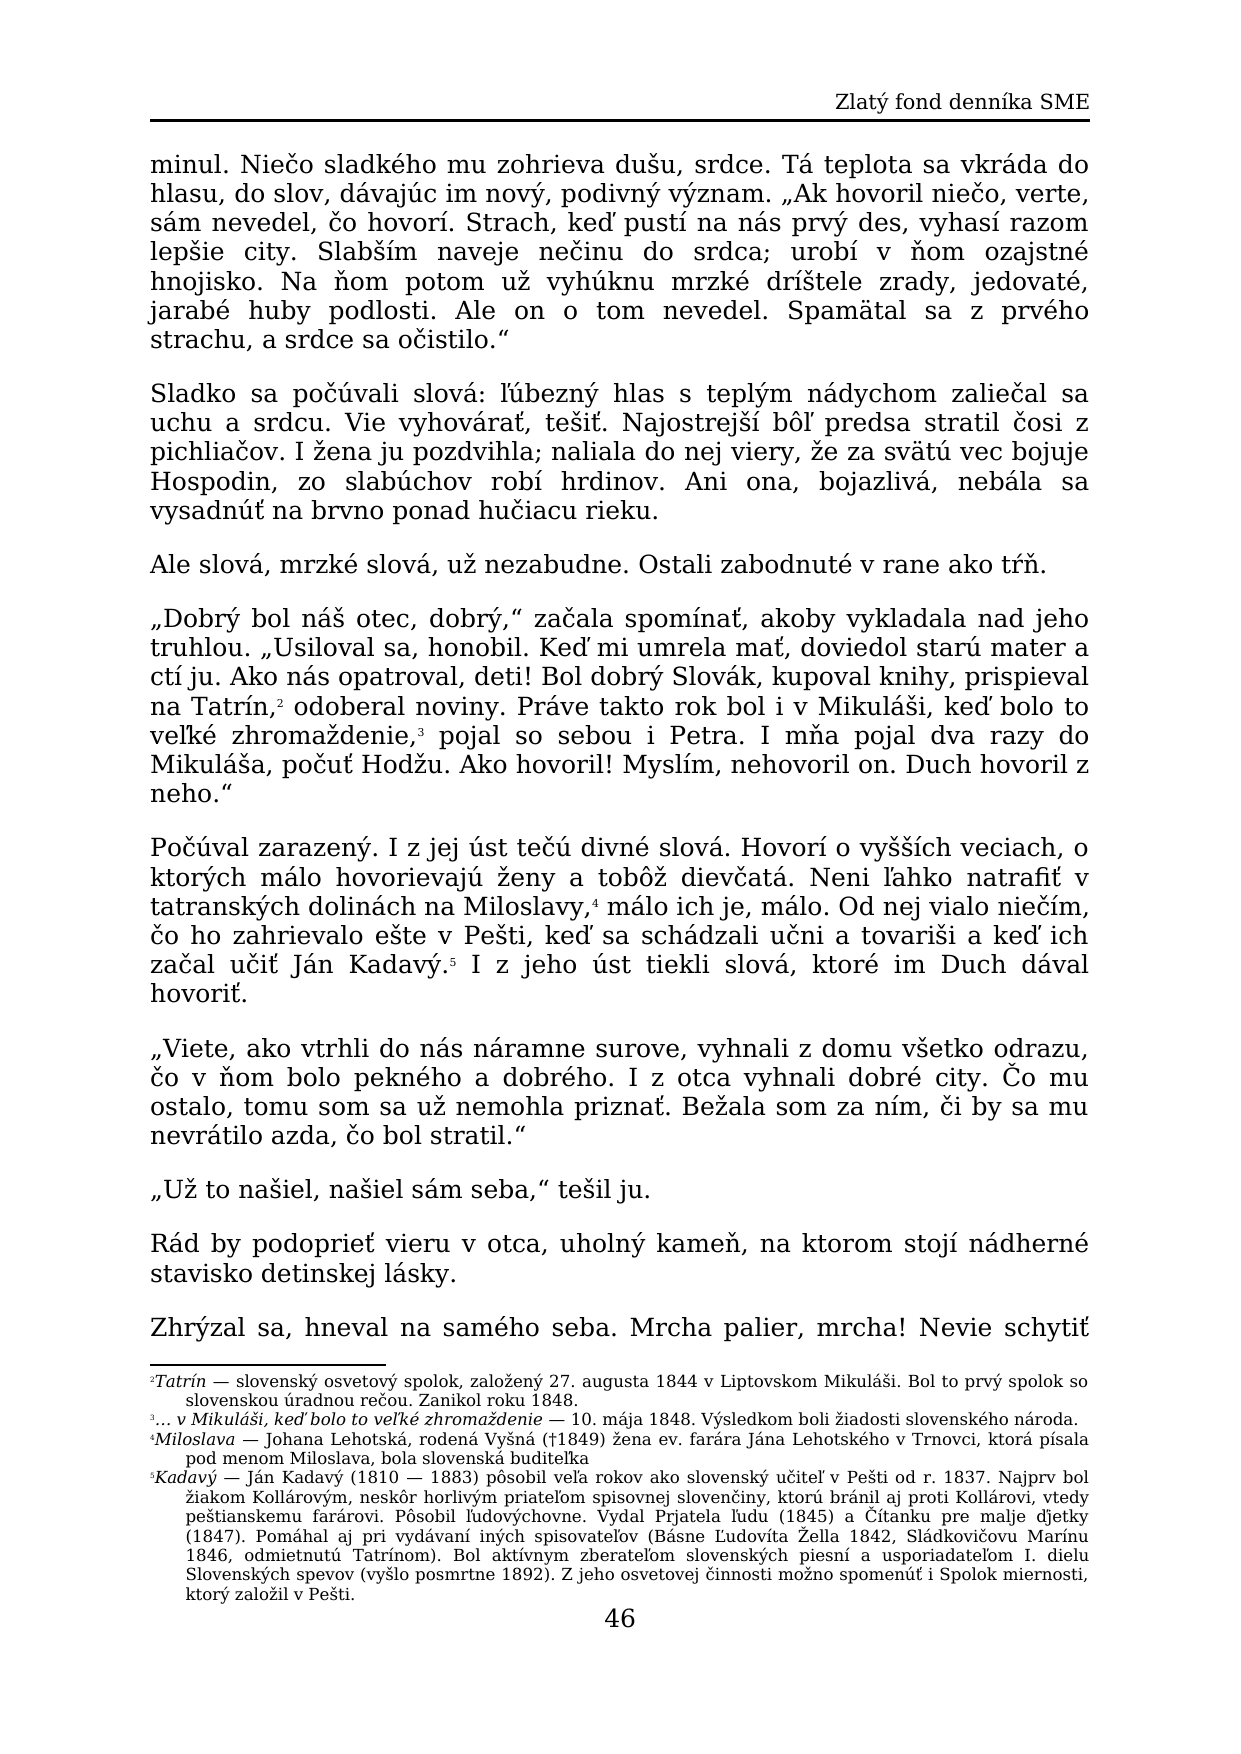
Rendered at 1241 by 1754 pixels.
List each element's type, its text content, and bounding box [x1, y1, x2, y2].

text 4Miloslava — Johana Lehotská, rodená Vyšná (†1849) žena ev. farára Jána Lehotského v Trnovci, ktorá písala pod menom Miloslava, bola slovenská buditeľka [150, 1429, 1090, 1468]
text minul. Niečo sladkého mu zohrieva dušu, srdce. Tá teplota sa vkráda do hlasu, do slov, dávajúc im nový, podivný význam. „Ak hovoril niečo, verte, sám nevedel, čo hovorí. Strach, keď pustí na nás prvý des, vyhasí razom lepšie city. Slabším naveje nečinu do srdca; urobí v ňom ozajstné hnojisko. Na ňom potom už vyhúknu mrzké dríštele zrady, jedovaté, jarabé huby podlosti. Ale on o tom nevedel. Spamätal sa z prvého strachu, a srdce sa očistilo.“ [150, 150, 1090, 354]
text Zhrýzal sa, hneval na samého seba. Mrcha palier, mrcha! Nevie schytiť [150, 1313, 1090, 1342]
text 5Kadavý — Ján Kadavý (1810 — 1883) pôsobil veľa rokov ako slovenský učiteľ v Pešti od r. 1837. Najprv bol žiakom Kollárovým, neskôr horlivým priateľom spisovnej slovenčiny, ktorú bránil aj proti Kollárovi, vtedy peštianskemu farárovi. Pôsobil ľudovýchovne. Vydal Prjatela ľudu (1845) a Čítanku pre malje ďjetky (1847). Pomáhal aj pri vydávaní iných spisovateľov (Básne Ľudovíta Žella 1842, Sládkovičovu Marínu 1846, odmietnutú Tatrínom). Bol aktívnym zberateľom slovenských piesní a usporiadateľom I. dielu Slovenských spevov (vyšlo posmrtne 1892). Z jeho osvetovej činnosti možno spomenúť i Spolok miernosti, ktorý založil v Pešti. [150, 1468, 1090, 1604]
text 3… v Mikuláši, keď bolo to veľké zhromaždenie — 10. mája 1848. Výsledkom boli žiadosti slovenského národa. [150, 1410, 1090, 1429]
text 2Tatrín — slovenský osvetový spolok, založený 27. augusta 1844 v Liptovskom Mikuláši. Bol to prvý spolok so slovenskou úradnou rečou. Zanikol roku 1848. [150, 1371, 1090, 1410]
text „Dobrý bol náš otec, dobrý,“ začala spomínať, akoby vykladala nad jeho truhlou. „Usiloval sa, honobil. Keď mi umrela mať, doviedol starú mater a ctí ju. Ako nás opatroval, deti! Bol dobrý Slovák, kupoval knihy, prispieval na Tatrín,2 odoberal noviny. Práve takto rok bol i v Mikuláši, keď bolo to veľké zhromaždenie,3 pojal so sebou i Petra. I mňa pojal dva razy do Mikuláša, počuť Hodžu. Ako hovoril! Myslím, nehovoril on. Duch hovoril z neho.“ [150, 604, 1090, 808]
text Sladko sa počúvali slová: ľúbezný hlas s teplým nádychom zaliečal sa uchu a srdcu. Vie vyhovárať, tešiť. Najostrejší bôľ predsa stratil čosi z pichliačov. I žena ju pozdvihla; naliala do nej viery, že za svätú vec bojuje Hospodin, zo slabúchov robí hrdinov. Ani ona, bojazlivá, nebála sa vysadnúť na brvno ponad hučiacu rieku. [150, 379, 1090, 525]
text Počúval zarazený. I z jej úst tečú divné slová. Hovorí o vyšších veciach, o ktorých málo hovorievajú ženy a tobôž dievčatá. Neni ľahko natrafiť v tatranských dolinách na Miloslavy,4 málo ich je, málo. Od nej vialo niečím, čo ho zahrievalo ešte v Pešti, keď sa schádzali učni a tovariši a keď ich začal učiť Ján Kadavý.5 I z jeho úst tiekli slová, ktoré im Duch dával hovoriť. [150, 833, 1090, 1009]
text Rád by podoprieť vieru v otca, uholný kameň, na ktorom stojí nádherné stavisko detinskej lásky. [150, 1229, 1090, 1288]
text „Viete, ako vtrhli do nás náramne surove, vyhnali z domu všetko odrazu, čo v ňom bolo pekného a dobrého. I z otca vyhnali dobré city. Čo mu ostalo, tomu som sa už nemohla priznať. Bežala som za ním, či by sa mu nevrátilo azda, čo bol stratil.“ [150, 1034, 1090, 1150]
text „Už to našiel, našiel sám seba,“ tešil ju. [150, 1175, 1090, 1204]
text Ale slová, mrzké slová, už nezabudne. Ostali zabodnuté v rane ako tŕň. [150, 550, 1090, 579]
